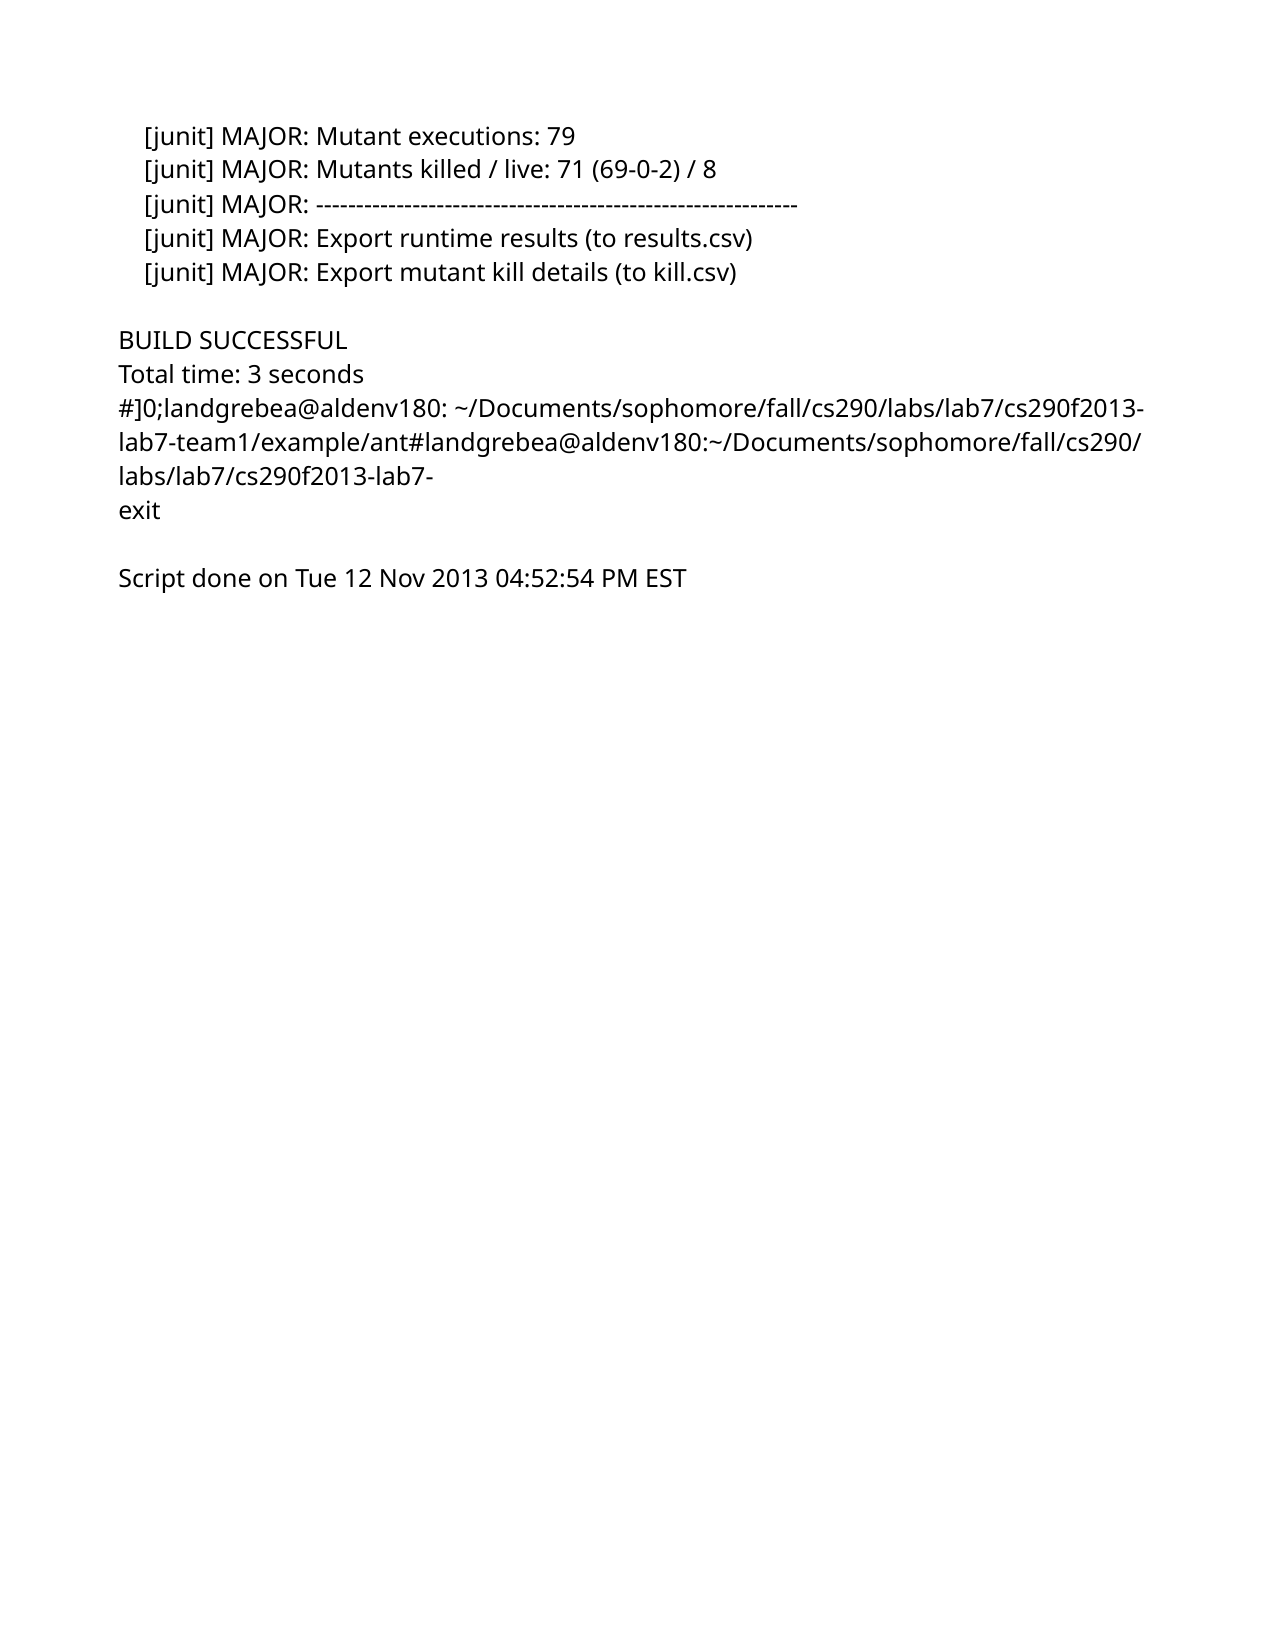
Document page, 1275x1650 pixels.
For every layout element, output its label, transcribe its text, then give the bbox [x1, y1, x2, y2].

text [junit] MAJOR: Mutant executions: 79 [118, 118, 1157, 152]
text Script done on Tue 12 Nov 2013 04:52:54 PM EST [118, 527, 1157, 629]
text [junit] MAJOR: Mutants killed / live: 71 (69-0-2) / 8 [118, 152, 1157, 186]
text Total time: 3 seconds [118, 357, 1157, 391]
text [junit] MAJOR: Export runtime results (to results.csv) [118, 220, 1157, 254]
text [junit] MAJOR: ------------------------------------------------------------ [118, 186, 1157, 220]
text exit [118, 493, 1157, 527]
text [junit] MAJOR: Export mutant kill details (to kill.csv) [118, 254, 1157, 288]
text BUILD SUCCESSFUL [118, 322, 1157, 357]
text #]0;landgrebea@aldenv180: ~/Documents/sophomore/fall/cs290/labs/lab7/cs290f2013-lab7-team1/example/ant#landgrebea@aldenv180:~/Documents/sophomore/fall/cs290/labs/lab7/cs290f2013-lab7- [118, 391, 1157, 493]
